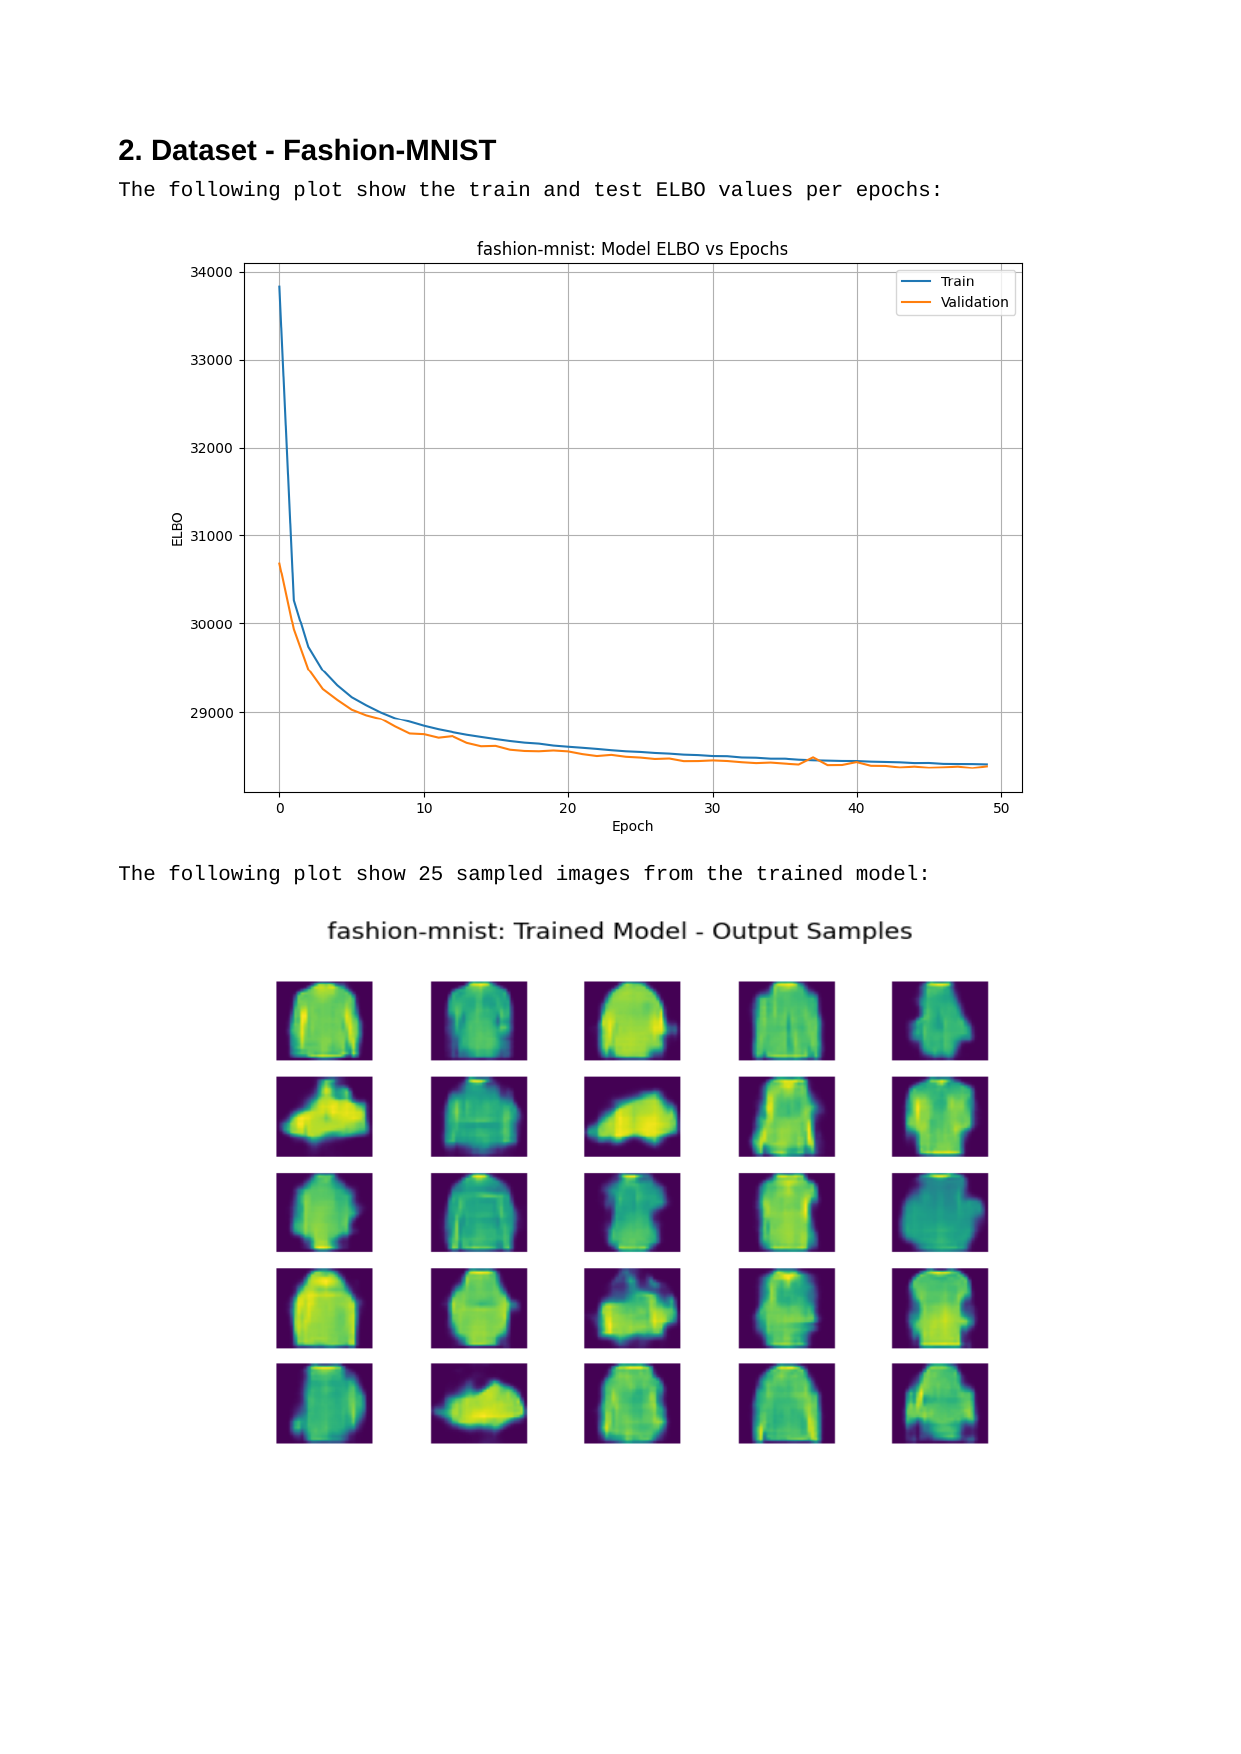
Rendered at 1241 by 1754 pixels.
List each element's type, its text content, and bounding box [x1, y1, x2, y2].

text The following plot show the train and test ELBO values per epochs: [118, 179, 1122, 203]
text The following plot show 25 sampled images from the trained model: [118, 863, 1122, 886]
picture [140, 910, 1100, 1510]
picture [118, 238, 1122, 839]
subtitle 2. Dataset - Fashion-MNIST [118, 133, 1122, 166]
